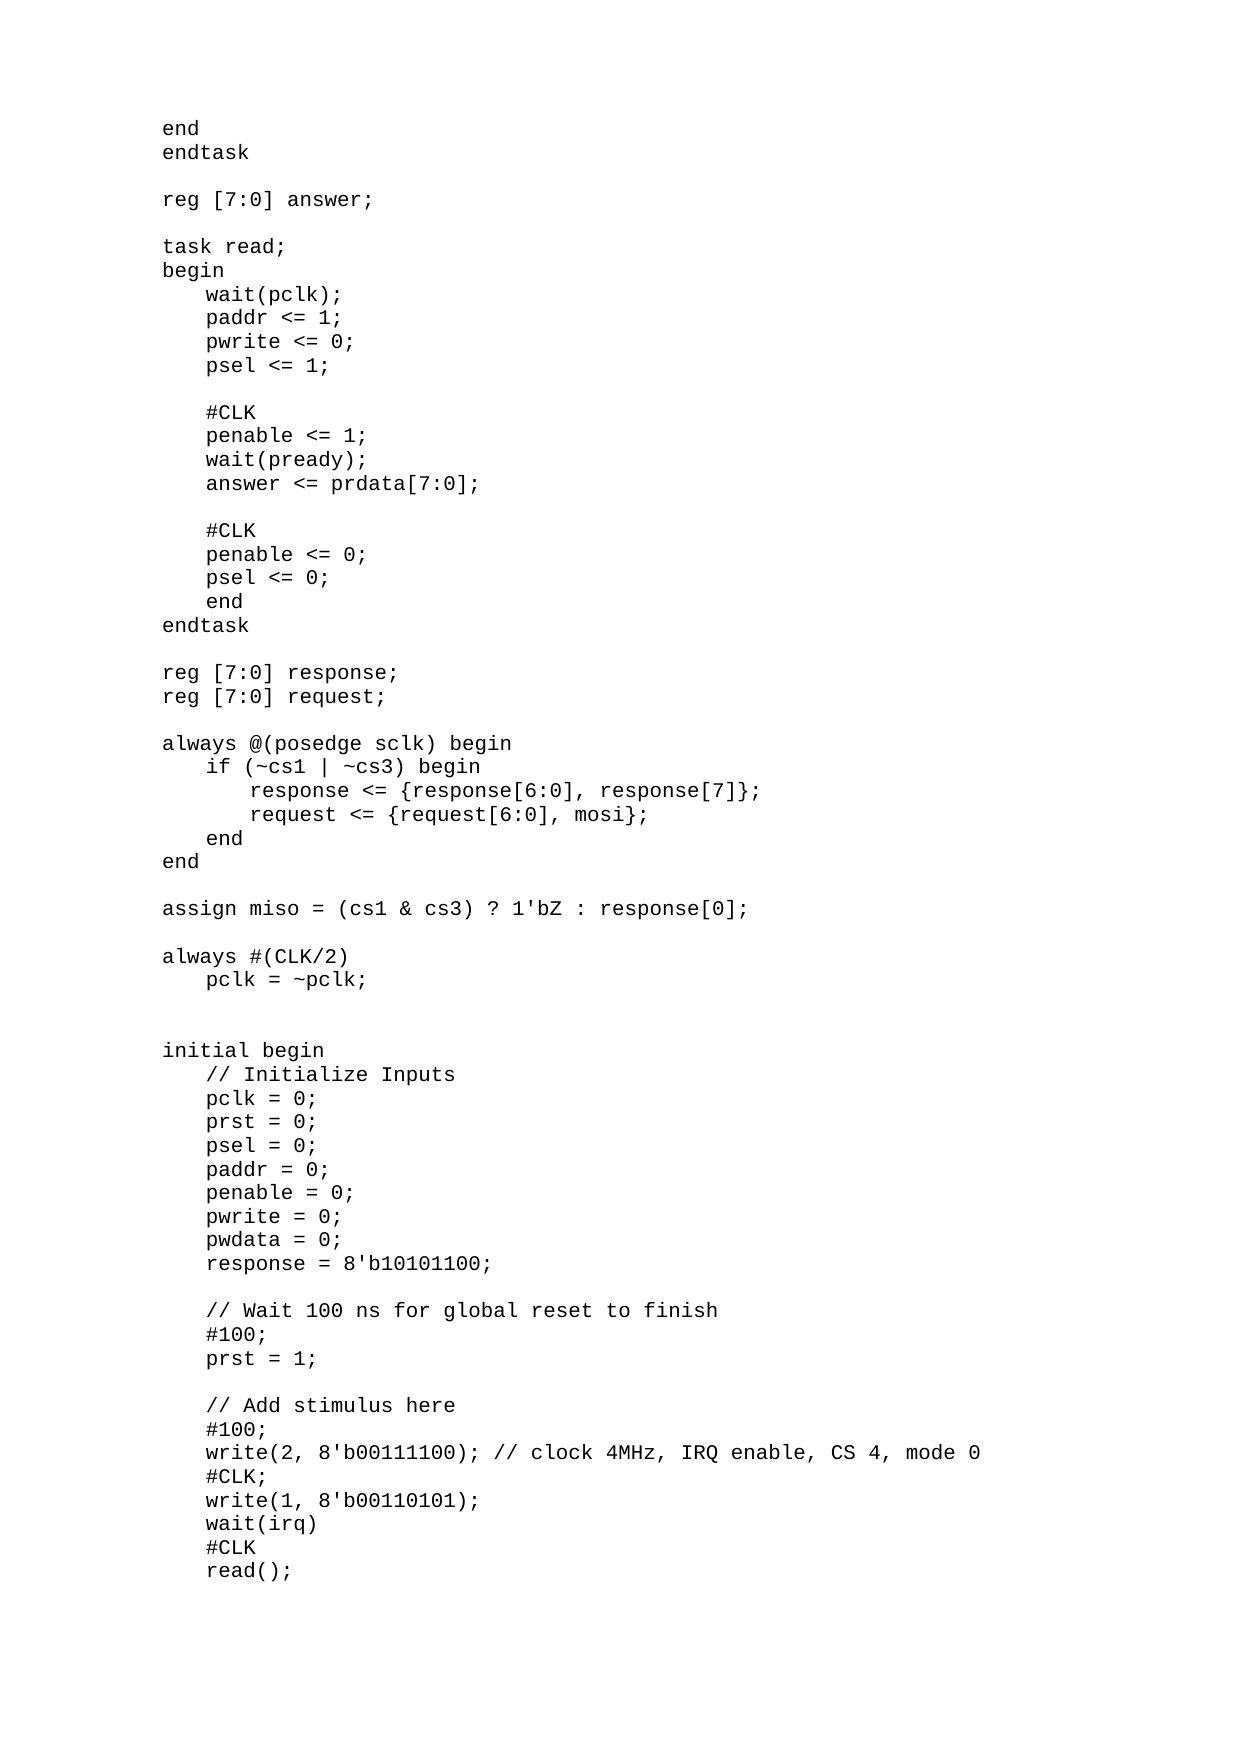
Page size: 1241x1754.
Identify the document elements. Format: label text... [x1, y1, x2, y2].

text always #(CLK/2) [118, 946, 1122, 969]
text #CLK; [118, 1466, 1122, 1489]
text paddr = 0; [118, 1158, 1122, 1182]
text pwrite = 0; [118, 1206, 1122, 1229]
text pclk = 0; [118, 1088, 1122, 1111]
text end [118, 118, 1122, 142]
text psel <= 1; [118, 354, 1122, 378]
text answer <= prdata[7:0]; [118, 473, 1122, 496]
text pclk = ~pclk; [118, 969, 1122, 993]
text reg [7:0] request; [118, 686, 1122, 709]
text wait(pready); [118, 449, 1122, 473]
text pwdata = 0; [118, 1229, 1122, 1253]
text #100; [118, 1419, 1122, 1442]
text end [118, 851, 1122, 875]
text read(); [118, 1561, 1122, 1584]
text penable <= 1; [118, 426, 1122, 449]
text #CLK [118, 520, 1122, 544]
text penable = 0; [118, 1182, 1122, 1206]
text #CLK [118, 1537, 1122, 1561]
text // Add stimulus here [118, 1395, 1122, 1419]
text response <= {response[6:0], response[7]}; [118, 780, 1122, 804]
text #100; [118, 1324, 1122, 1348]
text paddr <= 1; [118, 307, 1122, 331]
text psel = 0; [118, 1135, 1122, 1158]
text wait(irq) [118, 1513, 1122, 1537]
text begin [118, 260, 1122, 284]
text #CLK [118, 402, 1122, 426]
text prst = 1; [118, 1348, 1122, 1371]
text initial begin [118, 1040, 1122, 1064]
text psel <= 0; [118, 567, 1122, 591]
text write(2, 8'b00111100); // clock 4MHz, IRQ enable, CS 4, mode 0 [118, 1442, 1122, 1466]
text penable <= 0; [118, 544, 1122, 567]
text // Initialize Inputs [118, 1064, 1122, 1088]
text pwrite <= 0; [118, 331, 1122, 354]
text always @(posedge sclk) begin [118, 733, 1122, 757]
text request <= {request[6:0], mosi}; [118, 804, 1122, 827]
text endtask [118, 615, 1122, 638]
text assign miso = (cs1 & cs3) ? 1'bZ : response[0]; [118, 898, 1122, 922]
text wait(pclk); [118, 284, 1122, 307]
text response = 8'b10101100; [118, 1253, 1122, 1277]
text end [118, 591, 1122, 615]
text endtask [118, 142, 1122, 165]
text task read; [118, 236, 1122, 260]
text reg [7:0] response; [118, 662, 1122, 686]
text end [118, 827, 1122, 851]
text if (~cs1 | ~cs3) begin [118, 757, 1122, 780]
text reg [7:0] answer; [118, 189, 1122, 213]
text prst = 0; [118, 1111, 1122, 1135]
text write(1, 8'b00110101); [118, 1489, 1122, 1513]
text // Wait 100 ns for global reset to finish [118, 1300, 1122, 1324]
